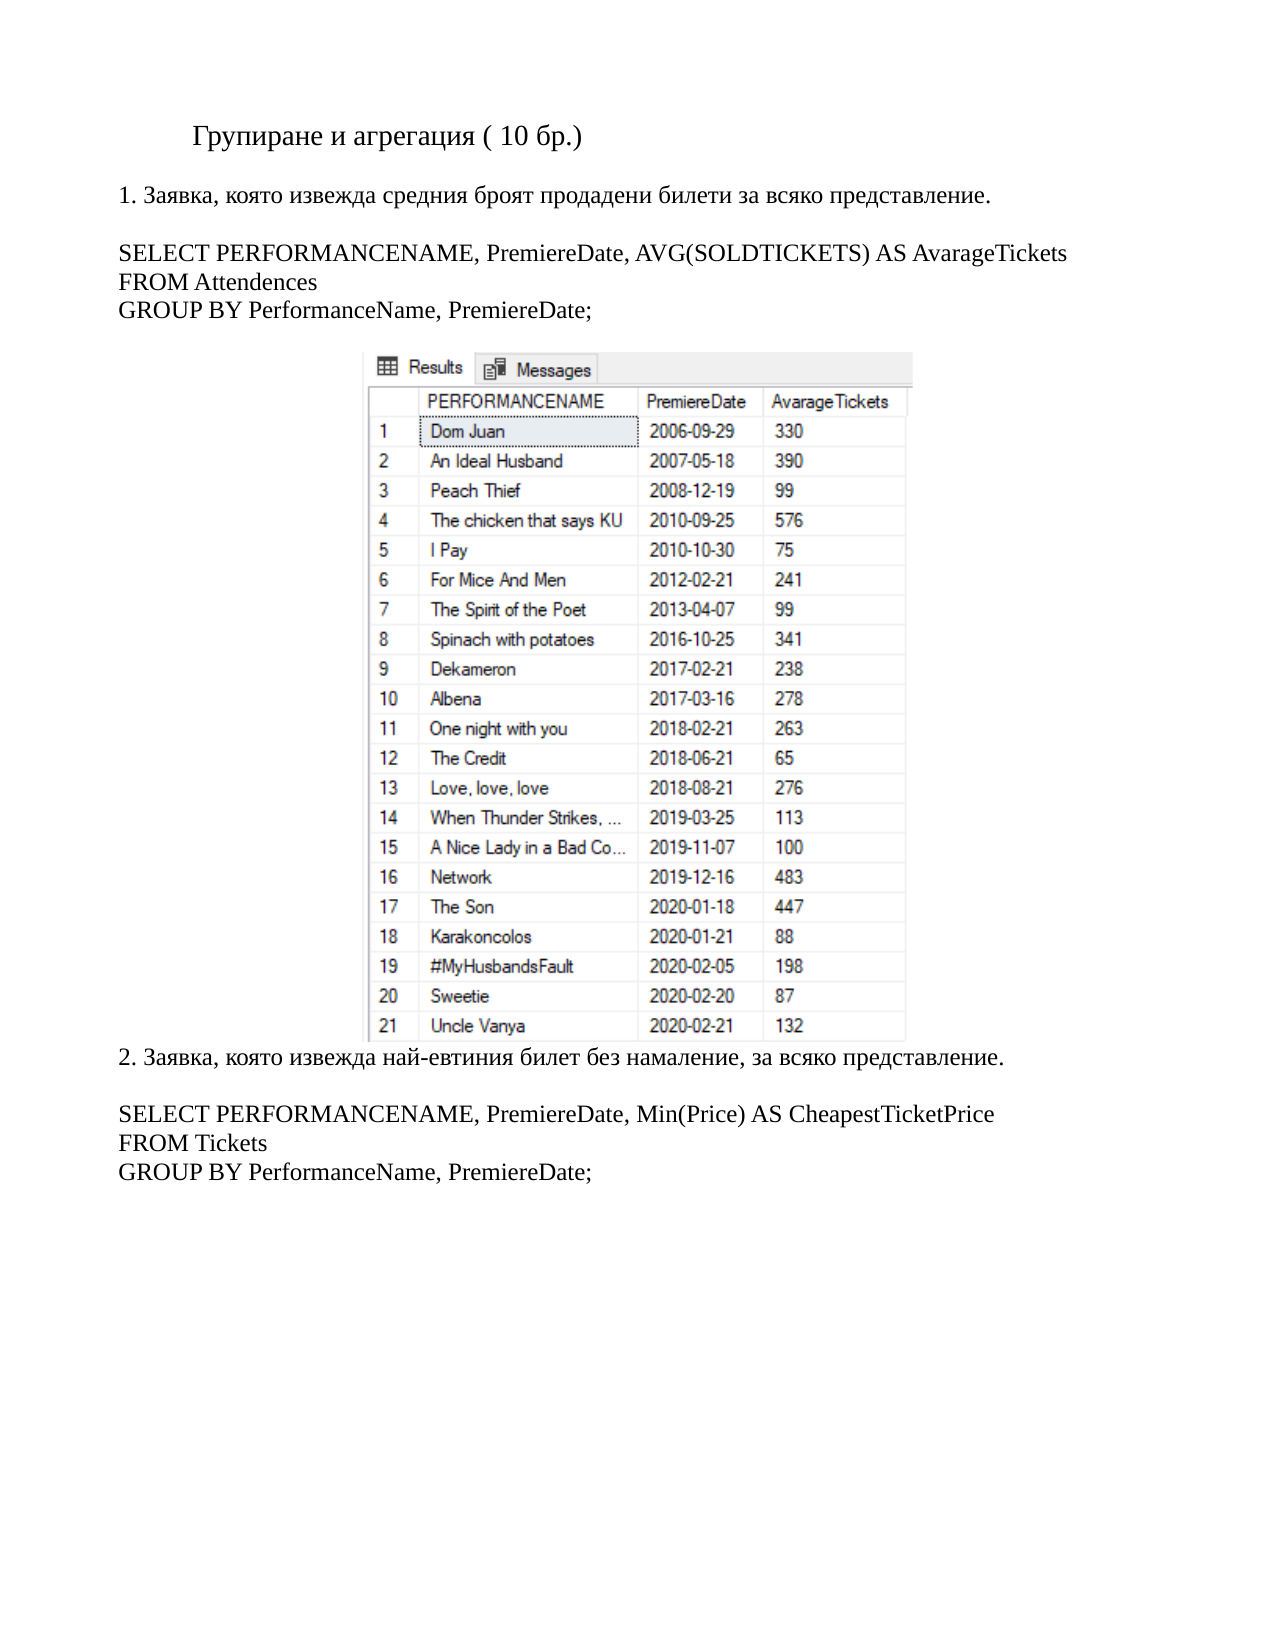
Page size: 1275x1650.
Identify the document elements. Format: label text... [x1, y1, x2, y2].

text GROUP BY PerformanceName, PremiereDate; [118, 1157, 1157, 1186]
text 2. Заявка, която извежда най-евтиния билет без намаление, за всяко представление. [118, 928, 1157, 1071]
text GROUP BY PerformanceName, PremiereDate; [118, 295, 1157, 324]
text Групиране и агрегация ( 10 бр.) [118, 118, 1157, 152]
picture [362, 352, 913, 1042]
text FROM Tickets [118, 1128, 1157, 1157]
text SELECT PERFORMANCENAME, PremiereDate, Min(Price) AS CheapestTicketPrice [118, 1099, 1157, 1128]
text FROM Attendences [118, 267, 1157, 295]
text 1. Заявка, която извежда средния броят продадени билети за всяко представление. [118, 180, 1157, 209]
text SELECT PERFORMANCENAME, PremiereDate, AVG(SOLDTICKETS) AS AvarageTickets [118, 238, 1157, 267]
